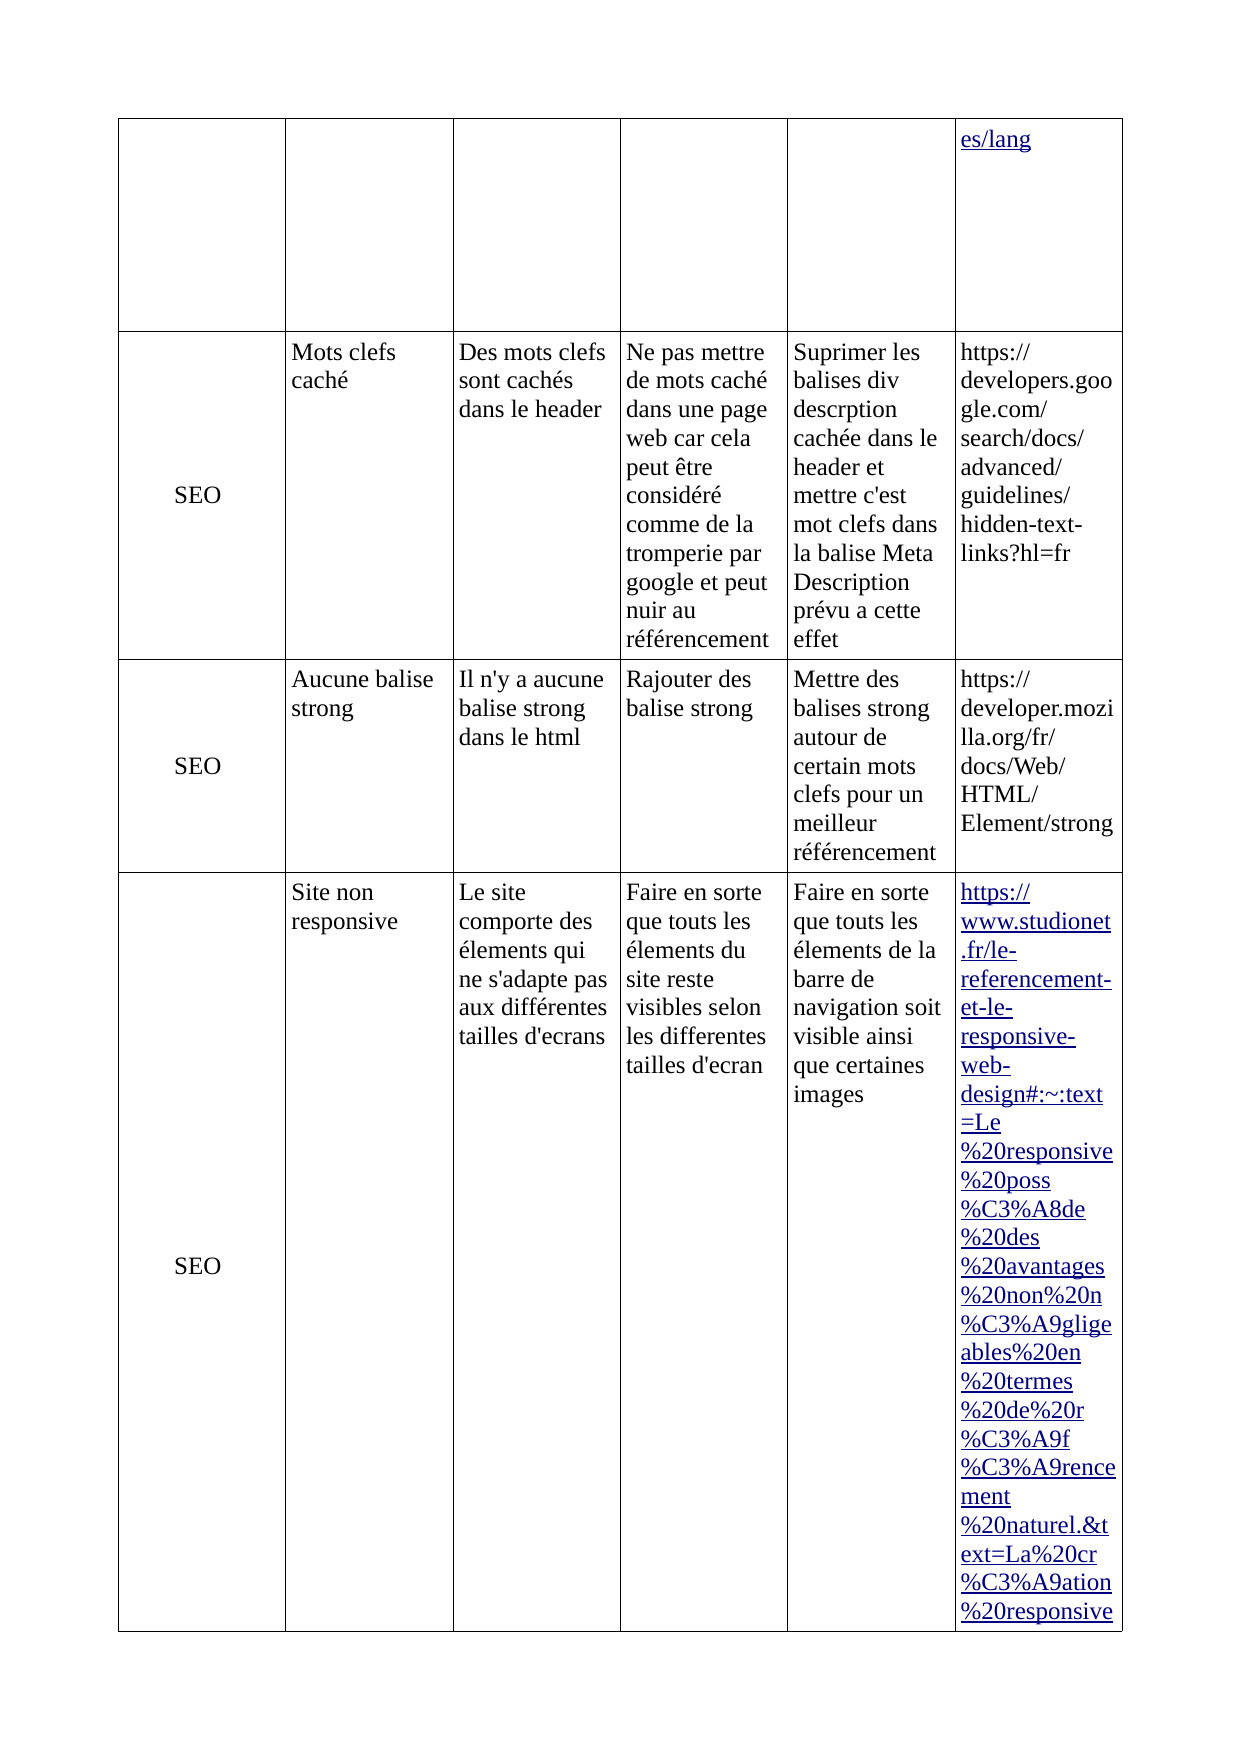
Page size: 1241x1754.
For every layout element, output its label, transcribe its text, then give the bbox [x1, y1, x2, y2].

table_cell Mettre des balises strong autour de certain mots clefs pour un meilleur référencement [788, 660, 955, 872]
table_cell [621, 119, 787, 331]
table_cell Faire en sorte que touts les élements de la barre de navigation soit visible ainsi que certaines images [788, 873, 955, 1631]
table_cell Rajouter des balise strong [621, 660, 787, 872]
table_cell https://developers.google.com/search/docs/advanced/guidelines/hidden-text-links?hl=fr [956, 332, 1122, 659]
table_cell Suprimer les balises div descrption cachée dans le header et mettre c'est mot clefs dans la balise Meta Description prévu a cette effet [788, 332, 955, 659]
table_cell [788, 119, 955, 331]
table_cell [286, 119, 453, 331]
table_cell Il n'y a aucune balise strong dans le html [454, 660, 620, 872]
table_cell SEO [119, 332, 285, 659]
table_cell SEO [119, 873, 285, 1631]
table_cell https://developer.mozilla.org/fr/docs/Web/HTML/Element/strong [956, 660, 1122, 872]
table_cell es/lang [956, 119, 1122, 331]
table_cell Des mots clefs sont cachés dans le header [454, 332, 620, 659]
table_cell Le site comporte des élements qui ne s'adapte pas aux différentes tailles d'ecrans [454, 873, 620, 1631]
table_cell Mots clefs caché [286, 332, 453, 659]
table_cell https://www.studionet.fr/le-referencement-et-le-responsive-web-design#:~:text=Le%20responsive%20poss%C3%A8de%20des%20avantages%20non%20n%C3%A9gligeables%20en%20termes%20de%20r%C3%A9f%C3%A9rencement%20naturel.&text=La%20cr%C3%A9ation%20responsive [956, 873, 1122, 1631]
table_cell Aucune balise strong [286, 660, 453, 872]
table_cell Faire en sorte que touts les élements du site reste visibles selon les differentes tailles d'ecran [621, 873, 787, 1631]
table_cell SEO [119, 660, 285, 872]
table_cell Site non responsive [286, 873, 453, 1631]
table_cell [119, 119, 285, 331]
table_cell [454, 119, 620, 331]
table_cell Ne pas mettre de mots caché dans une page web car cela peut être considéré comme de la tromperie par google et peut nuir au référencement [621, 332, 787, 659]
